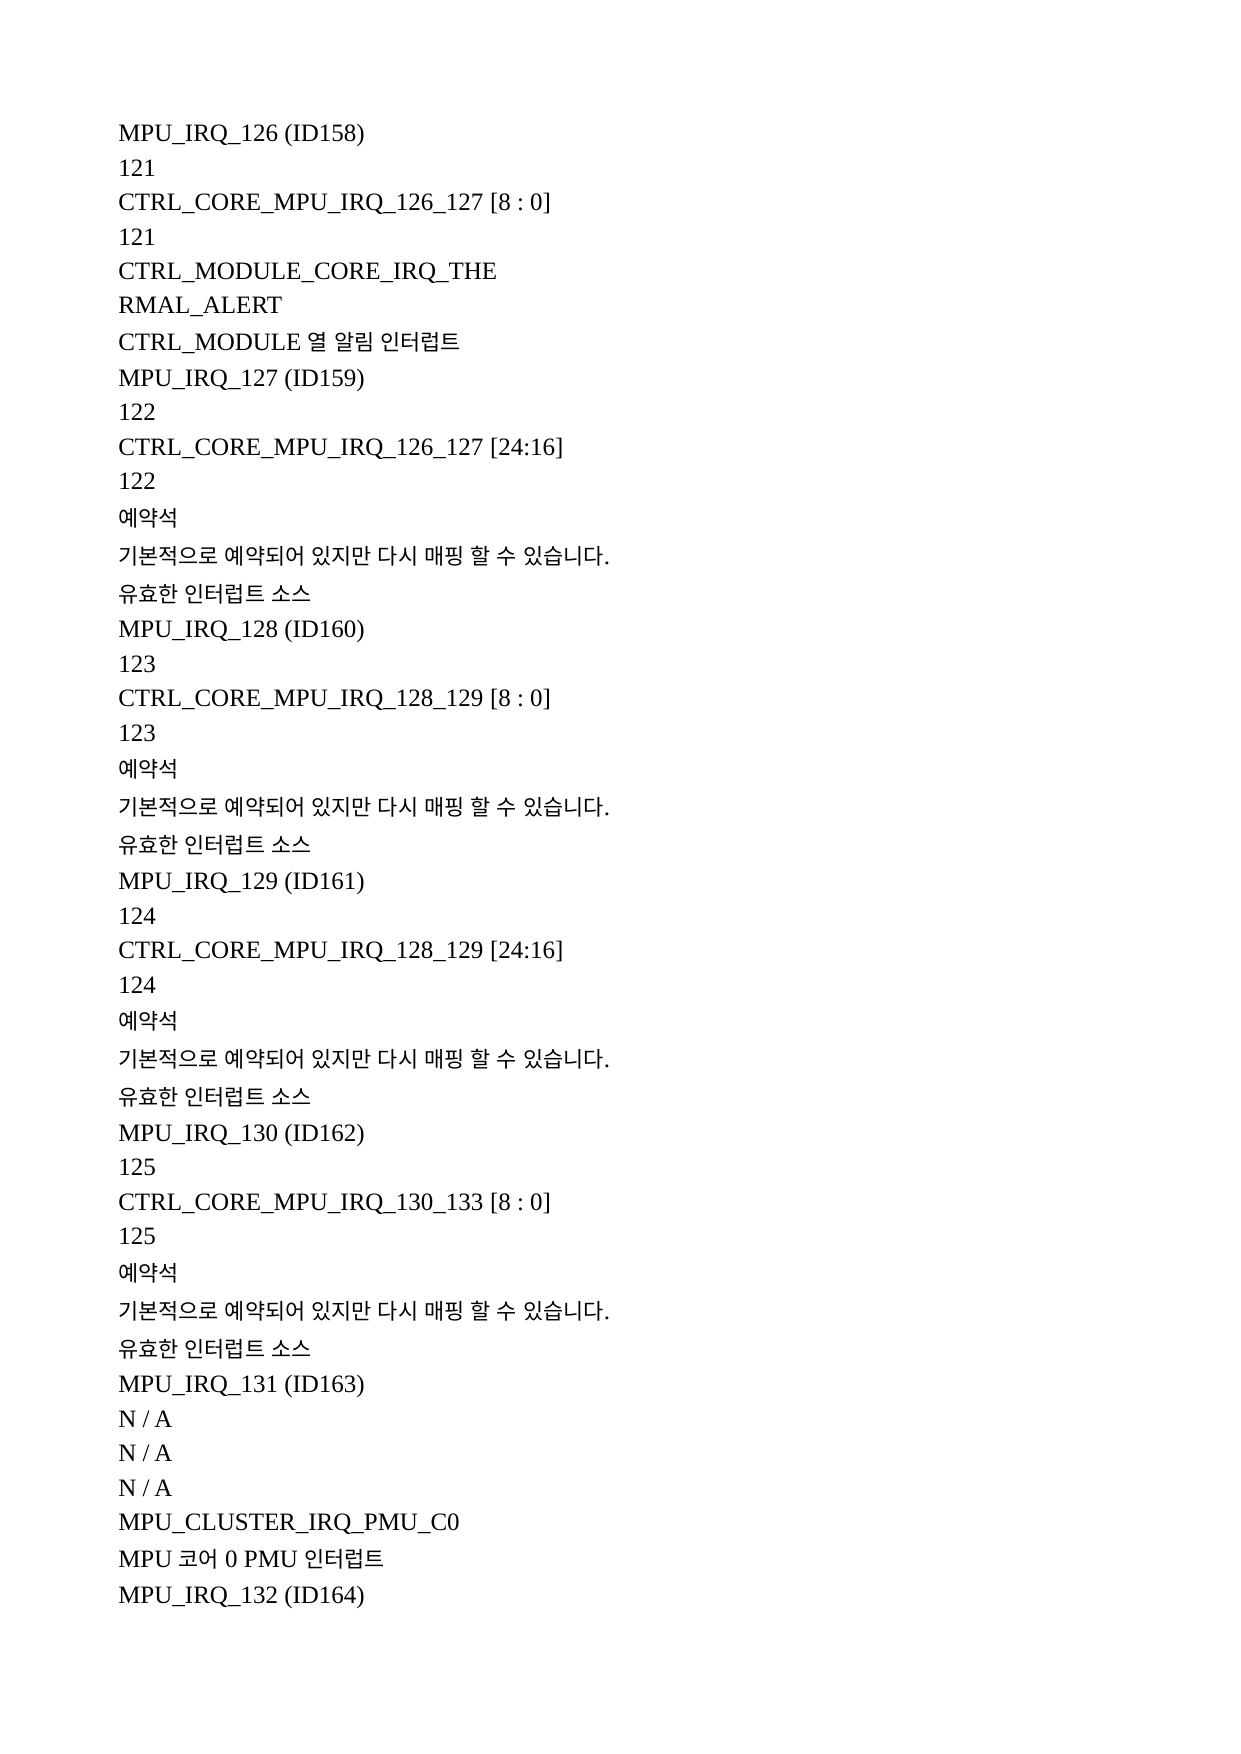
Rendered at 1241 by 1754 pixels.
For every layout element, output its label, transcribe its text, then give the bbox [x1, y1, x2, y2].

text CTRL_CORE_MPU_IRQ_128_129 [8 : 0] [118, 683, 1122, 712]
text CTRL_CORE_MPU_IRQ_126_127 [8 : 0] [118, 187, 1122, 216]
text 유효한 인터럽트 소스 [118, 1080, 1122, 1112]
text N / A [118, 1404, 1122, 1433]
text RMAL_ALERT [118, 291, 1122, 319]
text 예약석 [118, 501, 1122, 532]
text MPU 코어 0 PMU 인터럽트 [118, 1542, 1122, 1574]
text 125 [118, 1152, 1122, 1181]
text 예약석 [118, 1256, 1122, 1287]
text 121 [118, 222, 1122, 250]
text MPU_IRQ_127 (ID159) [118, 363, 1122, 392]
text 예약석 [118, 752, 1122, 784]
text 125 [118, 1221, 1122, 1250]
text CTRL_MODULE_CORE_IRQ_THE [118, 256, 1122, 285]
text MPU_IRQ_130 (ID162) [118, 1118, 1122, 1147]
text MPU_IRQ_126 (ID158) [118, 118, 1122, 147]
text CTRL_MODULE 열 알림 인터럽트 [118, 325, 1122, 357]
text MPU_IRQ_131 (ID163) [118, 1369, 1122, 1398]
text 122 [118, 466, 1122, 495]
text N / A [118, 1438, 1122, 1467]
text 122 [118, 397, 1122, 426]
text 기본적으로 예약되어 있지만 다시 매핑 할 수 있습니다. [118, 790, 1122, 822]
text 기본적으로 예약되어 있지만 다시 매핑 할 수 있습니다. [118, 539, 1122, 570]
text 124 [118, 901, 1122, 929]
text MPU_IRQ_129 (ID161) [118, 866, 1122, 895]
text 유효한 인터럽트 소스 [118, 577, 1122, 608]
text 124 [118, 970, 1122, 998]
text CTRL_CORE_MPU_IRQ_130_133 [8 : 0] [118, 1187, 1122, 1216]
text 예약석 [118, 1004, 1122, 1036]
text MPU_CLUSTER_IRQ_PMU_C0 [118, 1507, 1122, 1536]
text 유효한 인터럽트 소스 [118, 1332, 1122, 1363]
text 기본적으로 예약되어 있지만 다시 매핑 할 수 있습니다. [118, 1042, 1122, 1074]
text MPU_IRQ_132 (ID164) [118, 1580, 1122, 1609]
text CTRL_CORE_MPU_IRQ_128_129 [24:16] [118, 935, 1122, 964]
text N / A [118, 1473, 1122, 1502]
text MPU_IRQ_128 (ID160) [118, 614, 1122, 643]
text 123 [118, 718, 1122, 747]
text 121 [118, 153, 1122, 181]
text CTRL_CORE_MPU_IRQ_126_127 [24:16] [118, 432, 1122, 461]
text 기본적으로 예약되어 있지만 다시 매핑 할 수 있습니다. [118, 1294, 1122, 1325]
text 유효한 인터럽트 소스 [118, 828, 1122, 860]
text 123 [118, 649, 1122, 678]
